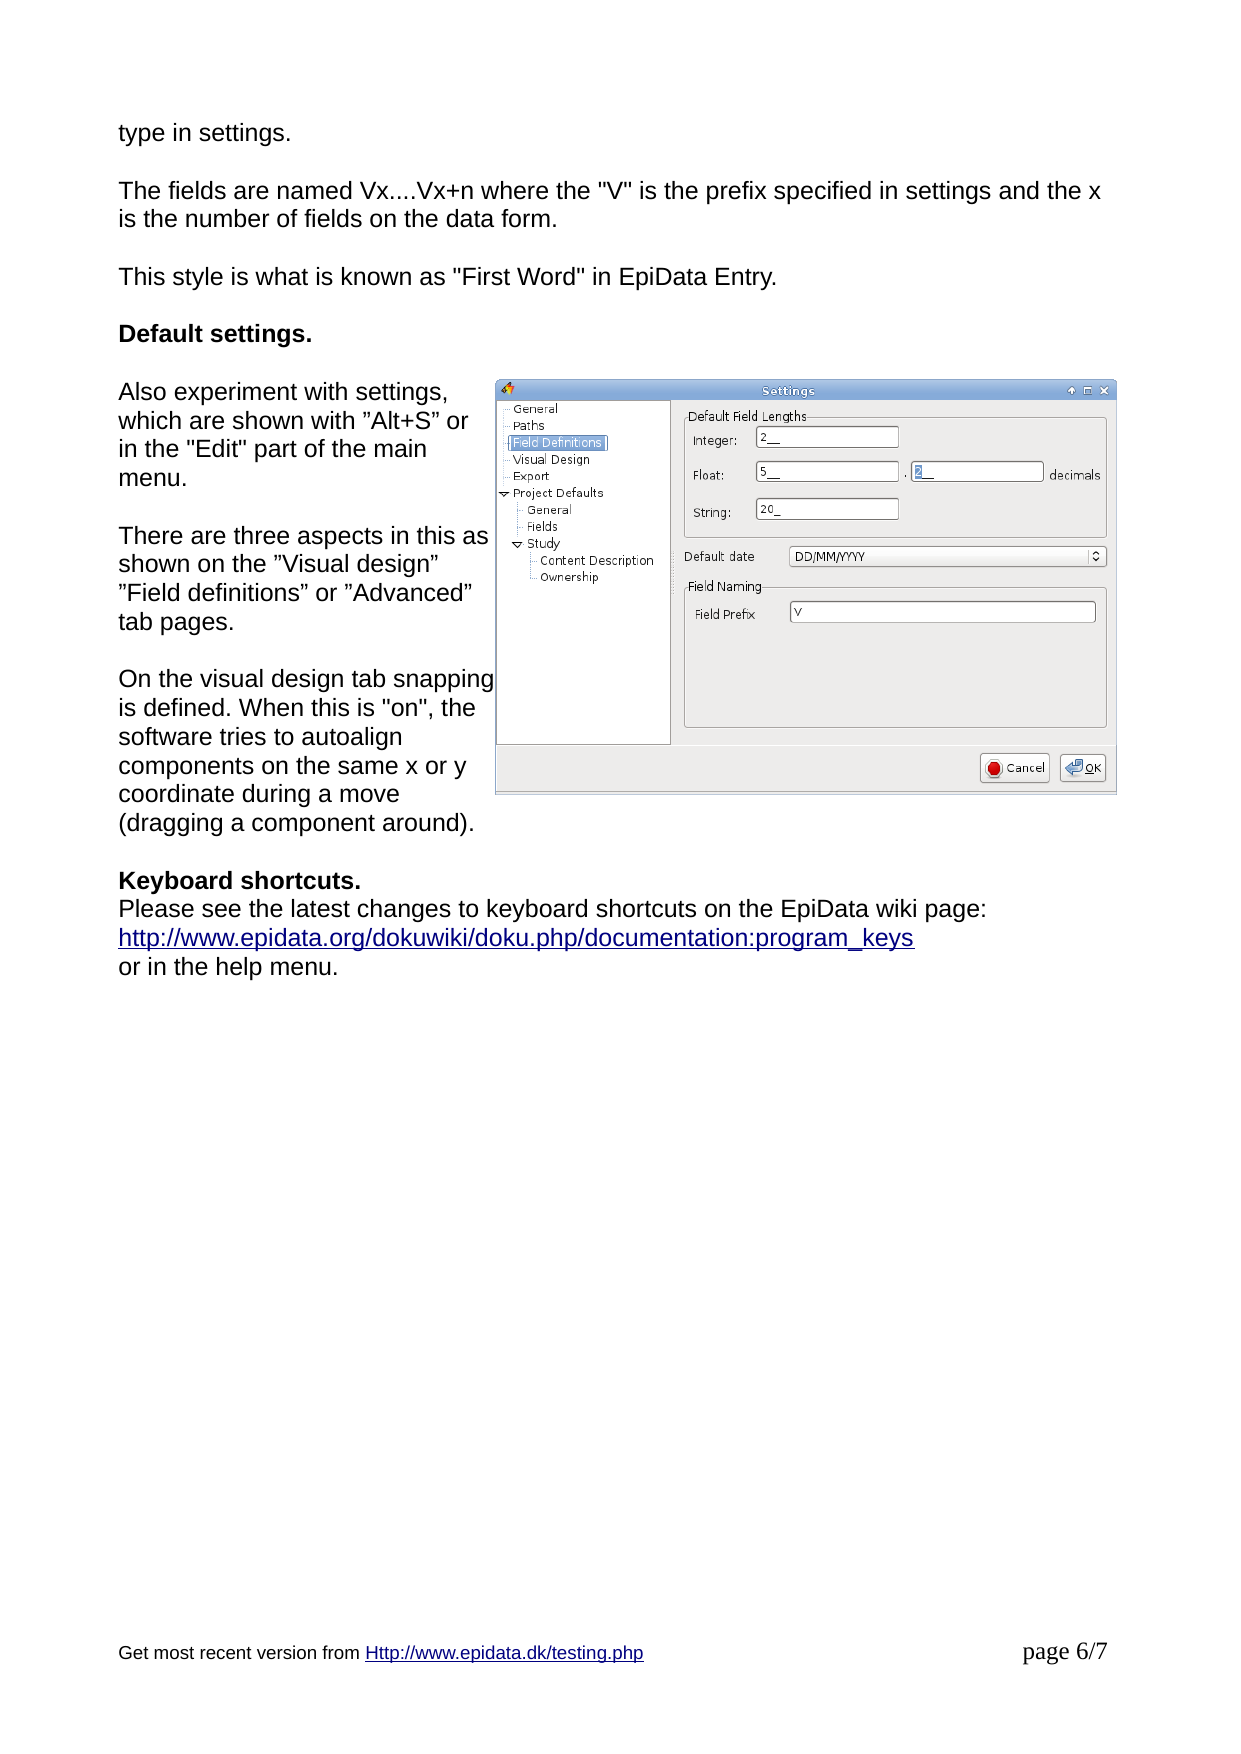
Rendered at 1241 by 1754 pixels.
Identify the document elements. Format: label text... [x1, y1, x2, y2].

text Also experiment with settings, which are shown with ”Alt+S” or in the "Edit" part of the main menu. [118, 377, 1122, 492]
text This style is what is known as "First Word" in EpiData Entry. [118, 262, 1122, 291]
text or in the help menu. [118, 952, 1122, 981]
text http://www.epidata.org/dokuwiki/doku.php/documentation:program_keys [118, 923, 1122, 952]
text type in settings. [118, 118, 1122, 147]
text The fields are named Vx....Vx+n where the "V" is the prefix specified in settings and the x is the number of fields on the data form. [118, 176, 1122, 233]
text Default settings. [118, 319, 1122, 348]
text On the visual design tab snapping is defined. When this is "on", the software tries to autoalign components on the same x or y coordinate during a move (dragging a component around). [118, 664, 1122, 837]
picture [495, 379, 1117, 795]
text Keyboard shortcuts. [118, 866, 1122, 894]
text Please see the latest changes to keyboard shortcuts on the EpiData wiki page: [118, 894, 1122, 923]
text There are three aspects in this as shown on the ”Visual design” ”Field definitions” or ”Advanced” tab pages. [118, 521, 495, 636]
